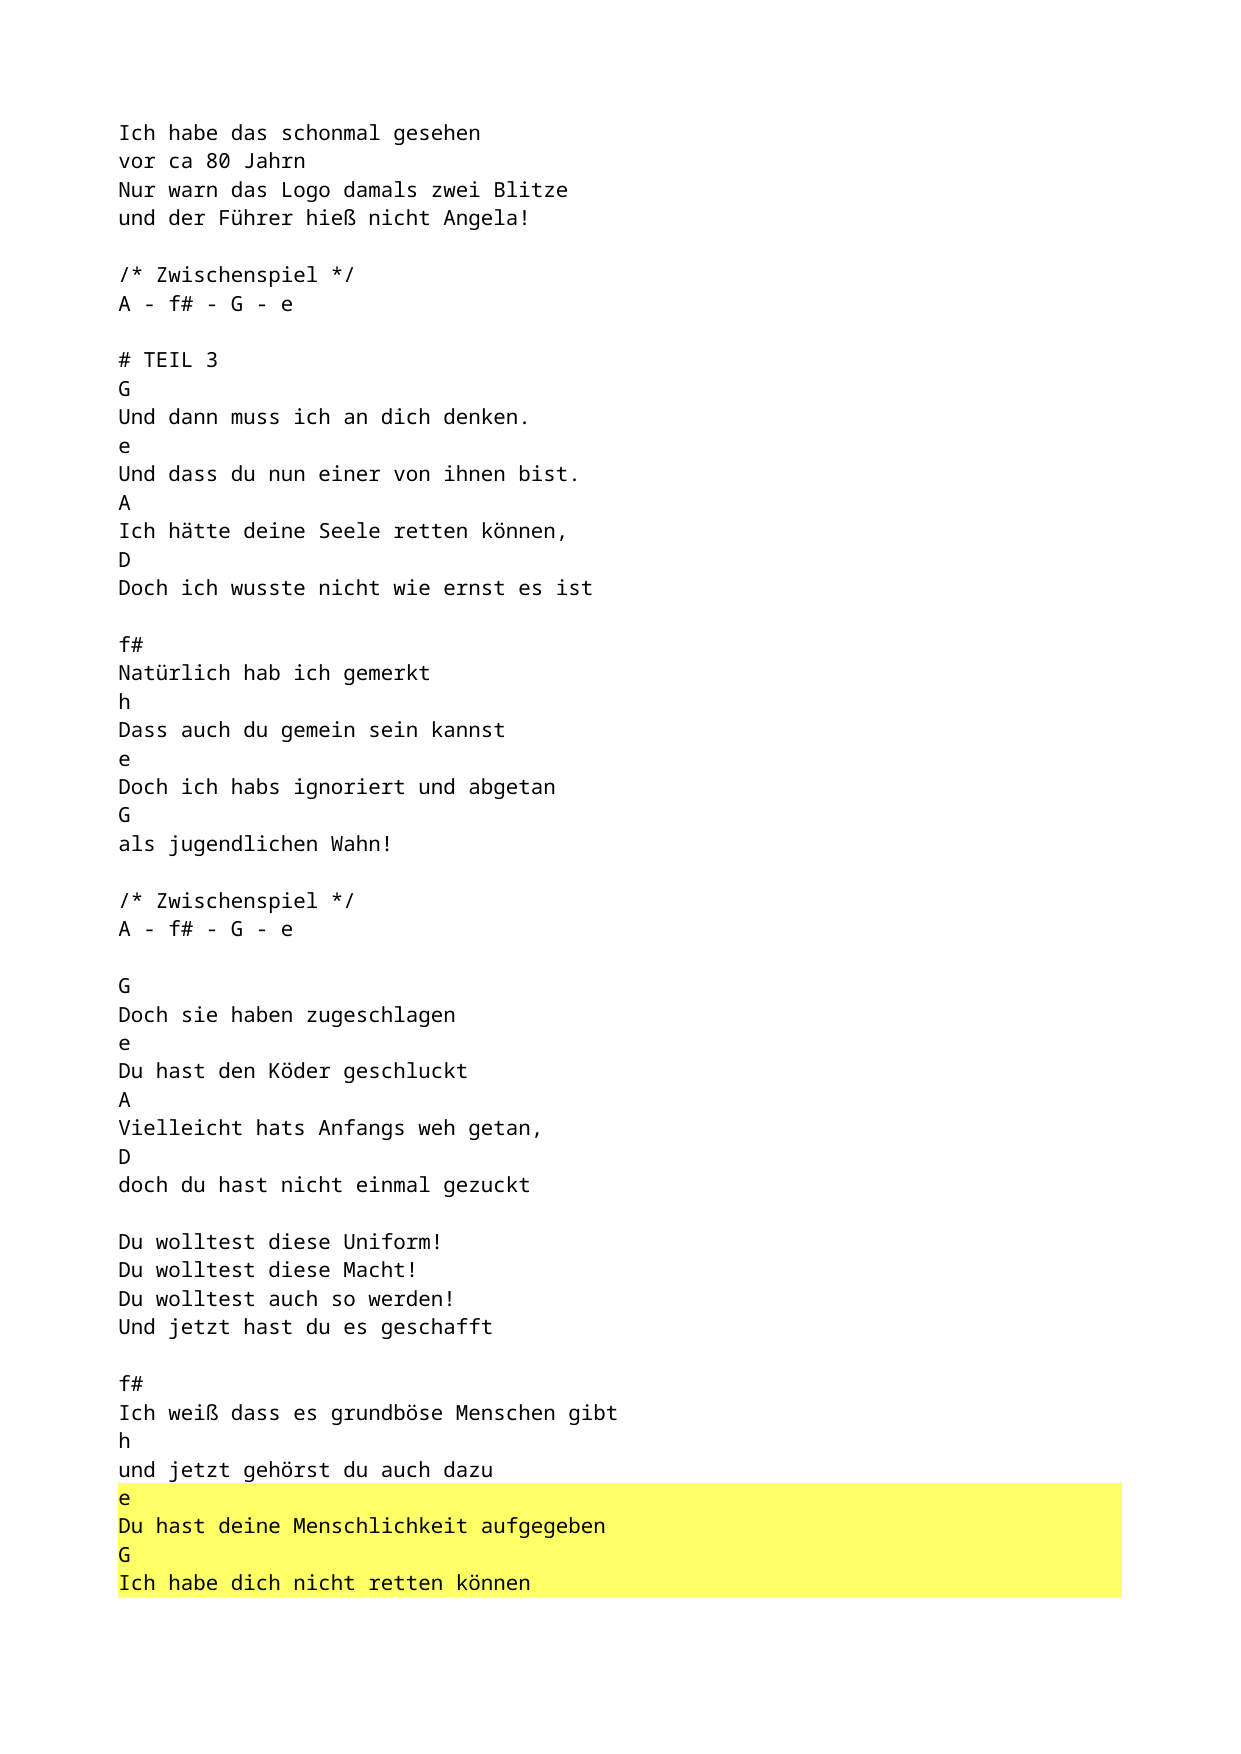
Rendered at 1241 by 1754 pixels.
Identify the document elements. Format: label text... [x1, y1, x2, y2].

text Nur warn das Logo damals zwei Blitze [118, 175, 1122, 203]
text e [118, 431, 1122, 459]
text Und dann muss ich an dich denken. [118, 402, 1122, 431]
text A - f# - G - e [118, 914, 1122, 943]
text Doch ich habs ignoriert und abgetan [118, 772, 1122, 801]
text Ich habe das schonmal gesehen [118, 118, 1122, 147]
text Und jetzt hast du es geschafft [118, 1312, 1122, 1341]
text # TEIL 3 [118, 346, 1122, 374]
text G [118, 374, 1122, 402]
text D [118, 1142, 1122, 1170]
text G [118, 1540, 1122, 1568]
text D [118, 545, 1122, 573]
text Doch ich wusste nicht wie ernst es ist [118, 573, 1122, 602]
text e [118, 744, 1122, 772]
text h [118, 1426, 1122, 1455]
text als jugendlichen Wahn! [118, 829, 1122, 857]
text h [118, 687, 1122, 715]
text Ich weiß dass es grundböse Menschen gibt [118, 1398, 1122, 1426]
text Doch sie haben zugeschlagen [118, 1000, 1122, 1028]
text Ich habe dich nicht retten können [118, 1568, 1122, 1597]
text doch du hast nicht einmal gezuckt [118, 1170, 1122, 1199]
text Dass auch du gemein sein kannst [118, 715, 1122, 744]
text /* Zwischenspiel */ [118, 260, 1122, 289]
text G [118, 971, 1122, 1000]
text f# [118, 1369, 1122, 1398]
text Du wolltest diese Uniform! [118, 1227, 1122, 1256]
text G [118, 801, 1122, 829]
text Du hast deine Menschlichkeit aufgegeben [118, 1512, 1122, 1540]
text A [118, 488, 1122, 516]
text e [118, 1483, 1122, 1512]
text e [118, 1028, 1122, 1057]
text f# [118, 630, 1122, 658]
text und der Führer hieß nicht Angela! [118, 203, 1122, 232]
text Und dass du nun einer von ihnen bist. [118, 459, 1122, 488]
text Du hast den Köder geschluckt [118, 1057, 1122, 1085]
text A - f# - G - e [118, 289, 1122, 317]
text und jetzt gehörst du auch dazu [118, 1455, 1122, 1483]
text Vielleicht hats Anfangs weh getan, [118, 1113, 1122, 1142]
text Natürlich hab ich gemerkt [118, 658, 1122, 687]
text Du wolltest auch so werden! [118, 1284, 1122, 1312]
text vor ca 80 Jahrn [118, 147, 1122, 175]
text Ich hätte deine Seele retten können, [118, 516, 1122, 545]
text /* Zwischenspiel */ [118, 886, 1122, 914]
text Du wolltest diese Macht! [118, 1256, 1122, 1284]
text A [118, 1085, 1122, 1113]
